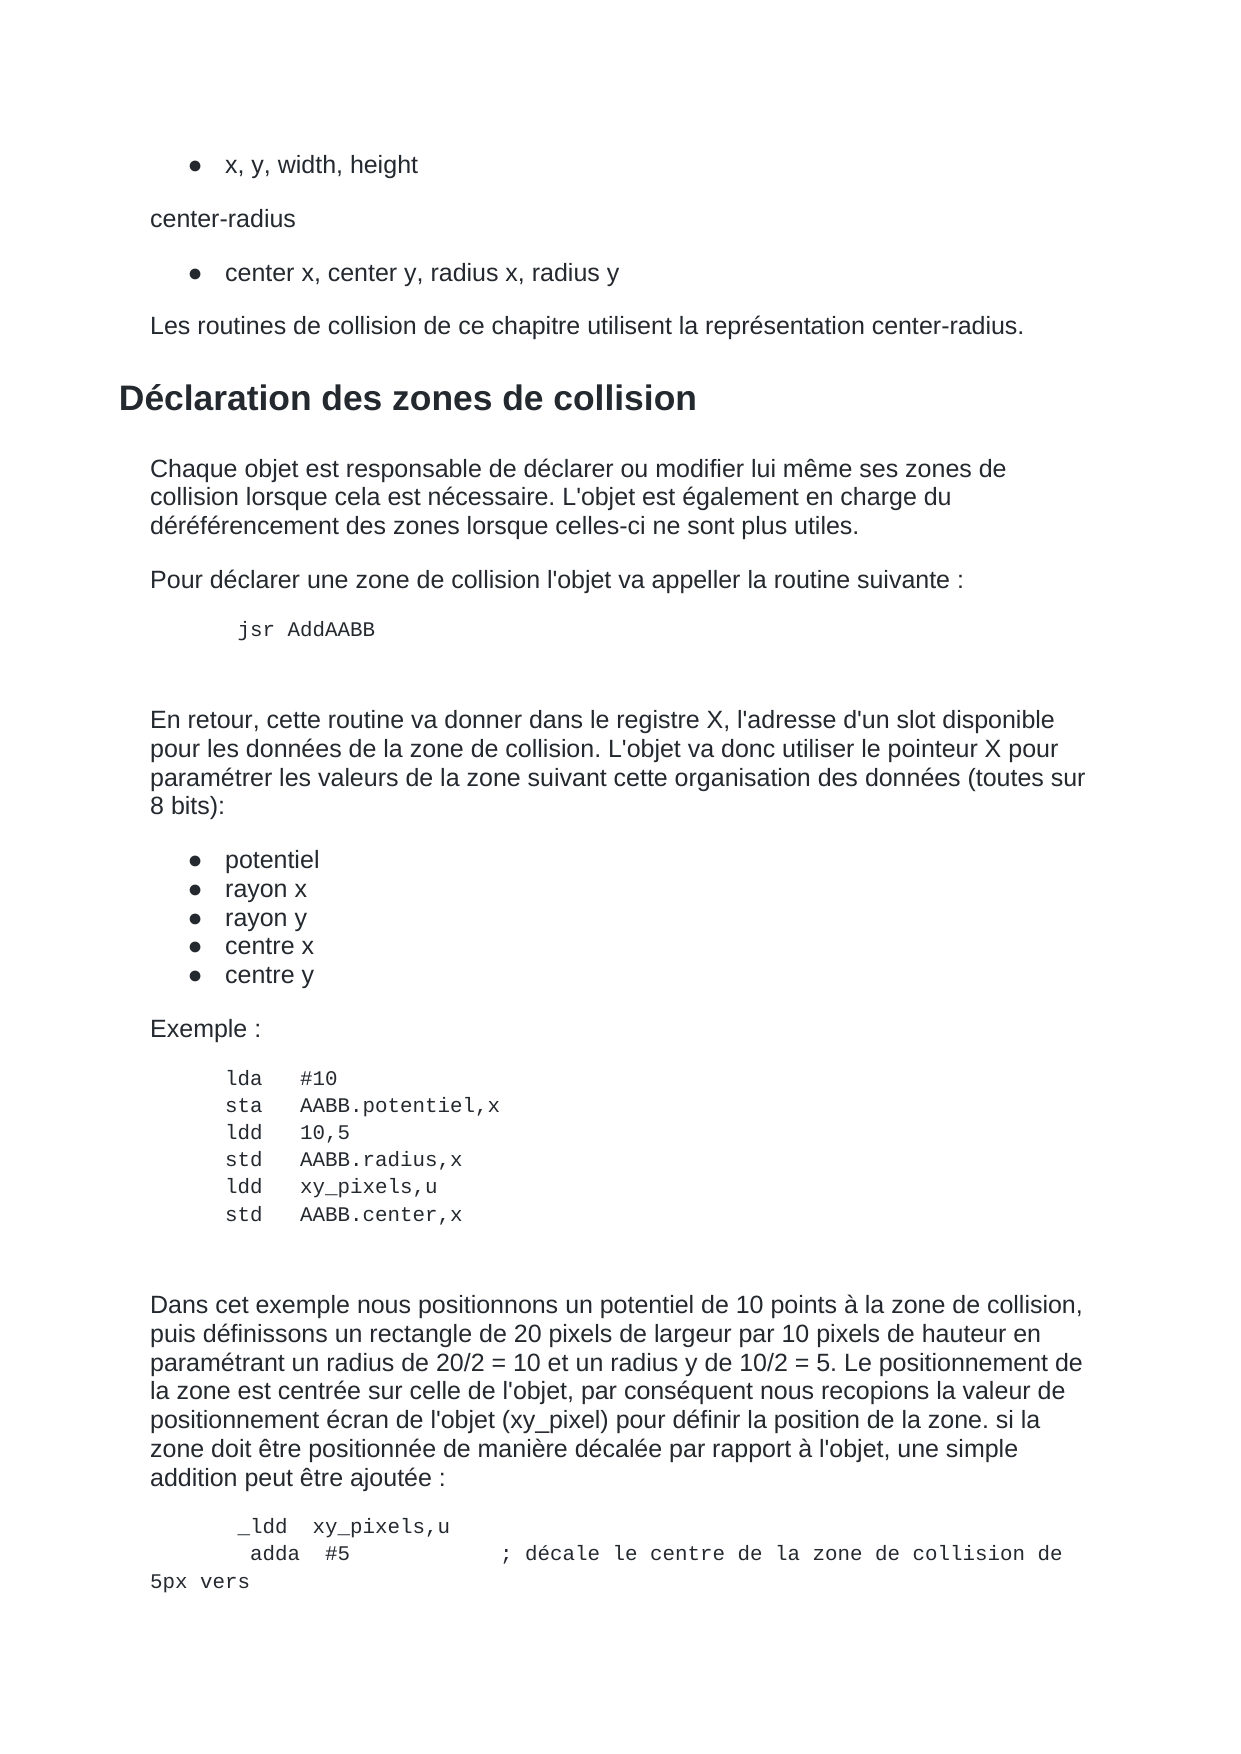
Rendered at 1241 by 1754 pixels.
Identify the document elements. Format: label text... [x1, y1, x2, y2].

text Pour déclarer une zone de collision l'objet va appeller la routine suivante : [150, 565, 1090, 594]
text sta AABB.potentiel,x [150, 1095, 1090, 1118]
text center-radius [150, 204, 1090, 232]
list x, y, width, height [187, 150, 1090, 179]
list rayon y [187, 903, 1090, 931]
text En retour, cette routine va donner dans le registre X, l'adresse d'un slot disponible pour les données de la zone de collision. L'objet va donc utiliser le pointeur X pour paramétrer les valeurs de la zone suivant cette organisation des données (toutes sur 8 bits): [150, 705, 1090, 820]
text jsr AddAABB [150, 619, 1090, 642]
list centre y [187, 960, 1090, 989]
text ldd xy_pixels,u [150, 1176, 1090, 1200]
list rayon x [187, 874, 1090, 903]
text std AABB.radius,x [150, 1149, 1090, 1173]
list potentiel [187, 845, 1090, 874]
list centre x [187, 931, 1090, 960]
subtitle Déclaration des zones de collision [119, 377, 1090, 429]
text Chaque objet est responsable de déclarer ou modifier lui même ses zones de collision lorsque cela est nécessaire. L'objet est également en charge du déréférencement des zones lorsque celles-ci ne sont plus utiles. [150, 454, 1090, 540]
text std AABB.center,x [150, 1203, 1090, 1227]
text adda #5 ; décale le centre de la zone de collision de 5px vers [150, 1543, 1090, 1594]
text ldd 10,5 [150, 1122, 1090, 1146]
list center x, center y, radius x, radius y [187, 257, 1090, 286]
text lda #10 [150, 1068, 1090, 1091]
text _ldd xy_pixels,u [150, 1516, 1090, 1540]
text Dans cet exemple nous positionnons un potentiel de 10 points à la zone de collision, puis définissons un rectangle de 20 pixels de largeur par 10 pixels de hauteur en paramétrant un radius de 20/2 = 10 et un radius y de 10/2 = 5. Le positionnement de la zone est centrée sur celle de l'objet, par conséquent nous recopions la valeur de positionnement écran de l'objet (xy_pixel) pour définir la position de la zone. si la zone doit être positionnée de manière décalée par rapport à l'objet, une simple addition peut être ajoutée : [150, 1290, 1090, 1491]
text Exemple : [150, 1014, 1090, 1043]
text Les routines de collision de ce chapitre utilisent la représentation center-radius. [150, 311, 1090, 340]
